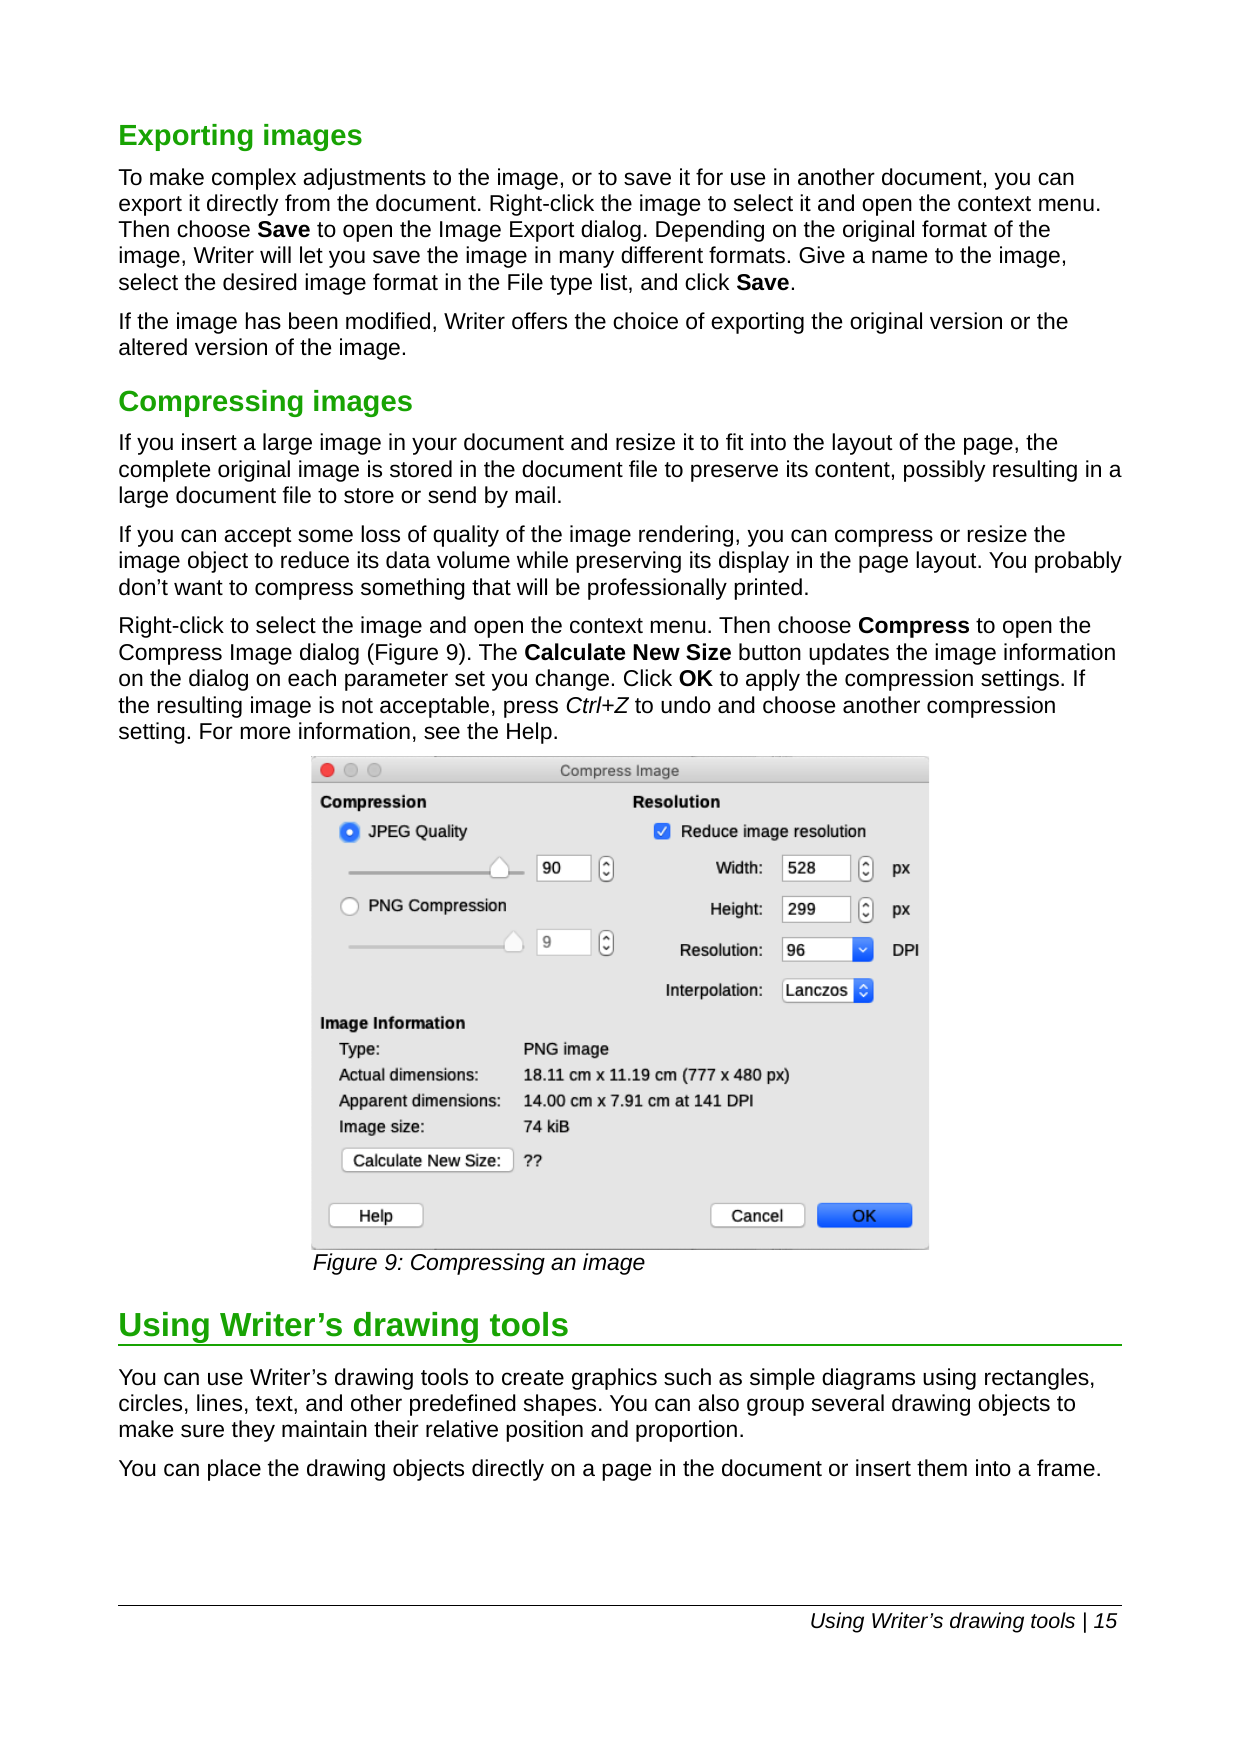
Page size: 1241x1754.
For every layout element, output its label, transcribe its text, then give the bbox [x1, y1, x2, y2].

text You can use Writer’s drawing tools to create graphics such as simple diagrams using rectangles, circles, lines, text, and other predefined shapes. You can also group several drawing objects to make sure they maintain their relative position and proportion. [118, 1363, 1122, 1442]
text If you can accept some loss of quality of the image rendering, you can compress or resize the image object to reduce its data volume while preserving its display in the page layout. You probably don’t want to compress something that will be professionally printed. [118, 521, 1122, 600]
text If you insert a large image in your document and resize it to fit into the layout of the page, the complete original image is stored in the document file to preserve its content, possibly resulting in a large document file to store or send by mail. [118, 429, 1122, 508]
text Right-click to select the image and open the context menu. Then choose Compress to open the Compress Image dialog (Figure 9). The Calculate New Size button updates the image information on the dialog on each parameter set you change. Click OK to apply the compression settings. If the resulting image is not acceptable, press Ctrl+Z to undo and choose another compression setting. For more information, see the Help. [118, 612, 1122, 744]
text If the image has been modified, Writer offers the choice of exporting the original version or the altered version of the image. [118, 308, 1122, 360]
text To make complex adjustments to the image, or to save it for use in another document, you can export it directly from the document. Right-click the image to select it and open the context menu. Then choose Save to open the Image Export dialog. Depending on the original format of the image, Writer will let you save the image in many different formats. Give a name to the image, select the desired image format in the File type list, and click Save. [118, 163, 1122, 295]
subtitle Exporting images [118, 118, 1122, 152]
subtitle Compressing images [118, 384, 1122, 418]
text You can place the drawing objects directly on a page in the document or insert them into a frame. [118, 1455, 1122, 1481]
subtitle Using Writer’s drawing tools [118, 1305, 1122, 1344]
text Figure 9: Compressing an image [313, 1250, 928, 1276]
picture [311, 756, 930, 1250]
